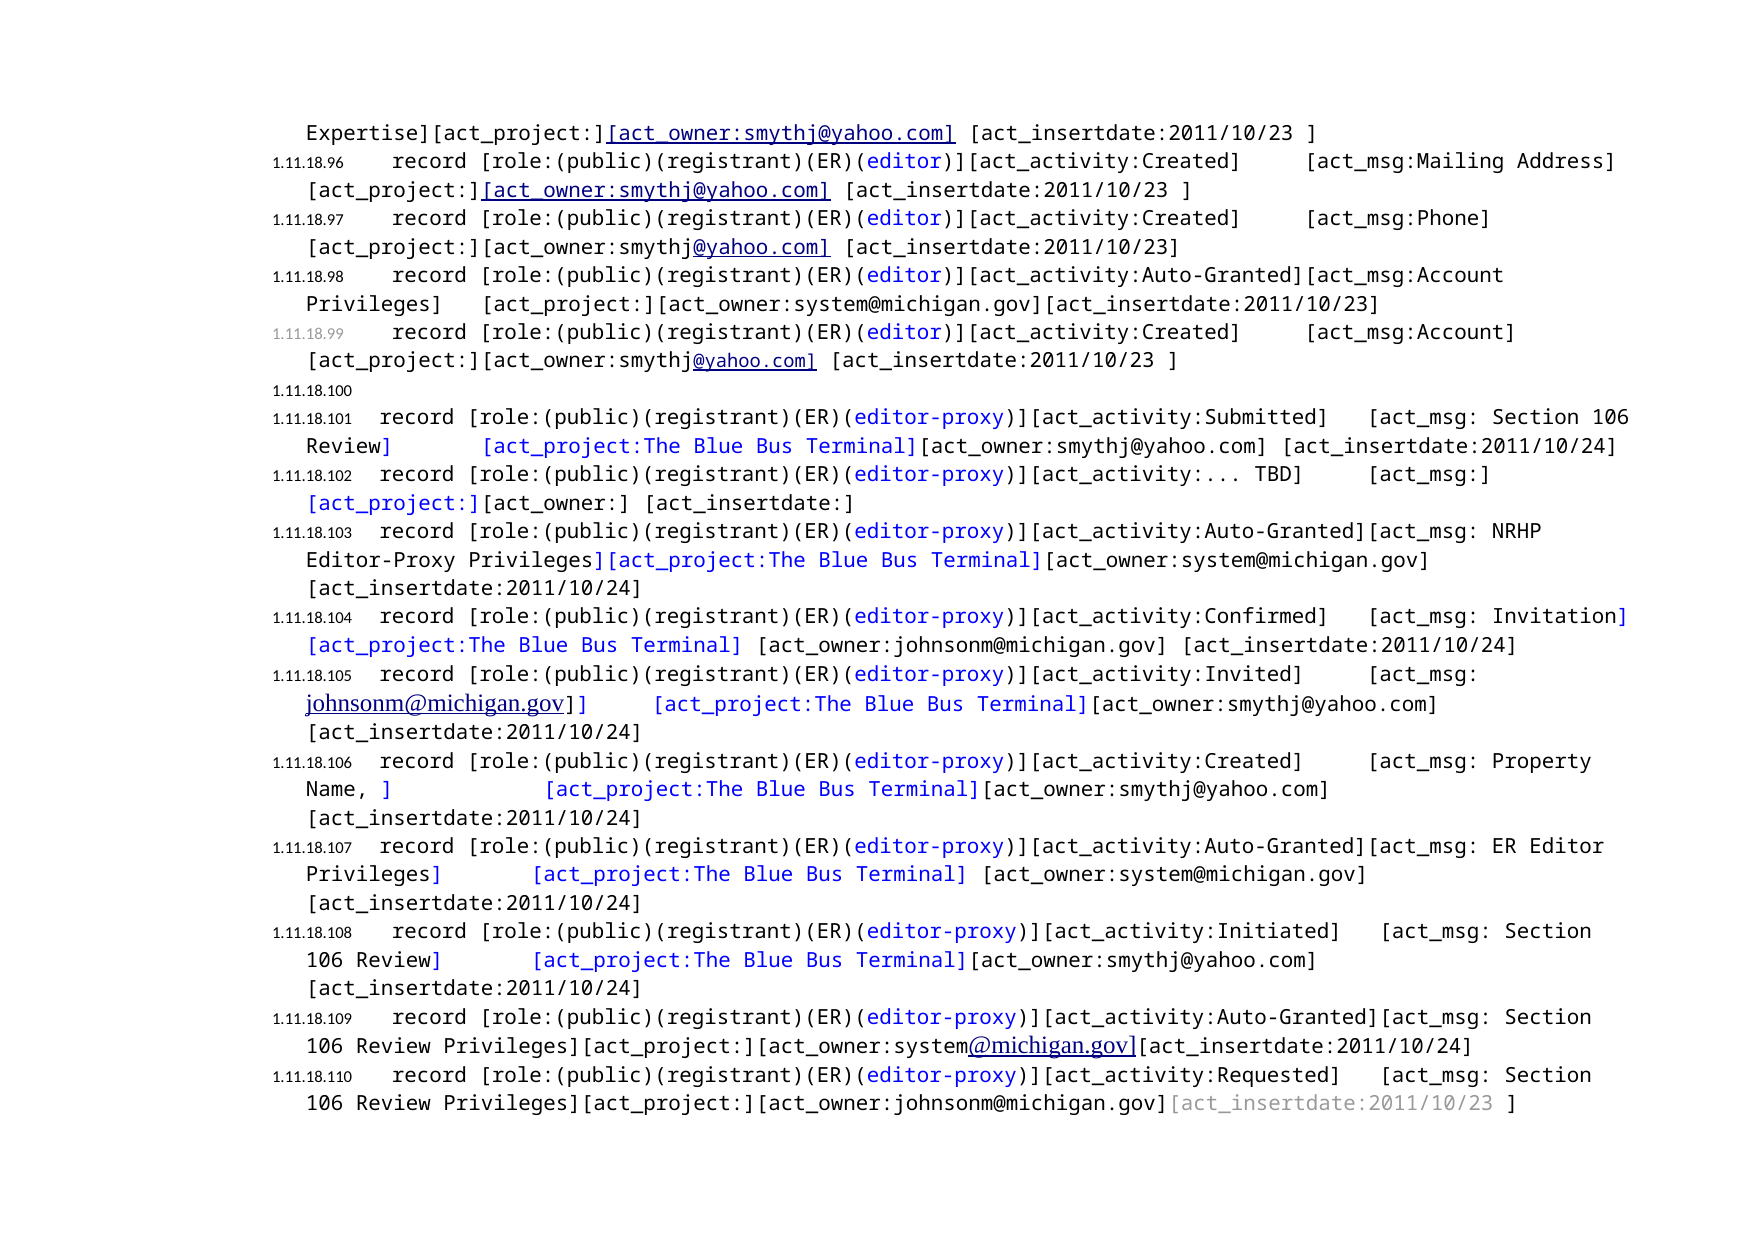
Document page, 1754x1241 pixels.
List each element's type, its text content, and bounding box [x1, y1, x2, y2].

list record [role:(public)(registrant)(ER)(editor-proxy)][act_activity:Created] [act_msg: Property Name, ] [act_project:The Blue Bus Terminal][act_owner:smythj@yahoo.com] [act_insertdate:2011/10/24] [268, 746, 1636, 831]
list record [role:(public)(registrant)(ER)(editor-proxy)][act_activity:Auto-Granted][act_msg: ER Editor Privileges] [act_project:The Blue Bus Terminal] [act_owner:system@michigan.gov] [act_insertdate:2011/10/24] [268, 831, 1636, 916]
list record [role:(public)(registrant)(ER)(editor-proxy)][act_activity:Auto-Granted][act_msg: NRHP Editor-Proxy Privileges][act_project:The Blue Bus Terminal][act_owner:system@michigan.gov] [act_insertdate:2011/10/24] [268, 516, 1636, 602]
list record [role:(public)(registrant)(ER)(editor)][act_activity:Auto-Granted][act_msg:Account Privileges] [act_project:][act_owner:system@michigan.gov][act_insertdate:2011/10/23] [268, 260, 1636, 317]
list record [role:(public)(registrant)(ER)(editor)][act_activity:Created] [act_msg:Account] [act_project:][act_owner:smythj@yahoo.com] [act_insertdate:2011/10/23 ] [268, 317, 1636, 374]
list record [role:(public)(registrant)(ER)(editor-proxy)][act_activity:Auto-Granted][act_msg: Section 106 Review Privileges][act_project:][act_owner:system@michigan.gov][act_insertdate:2011/10/24] [268, 1002, 1636, 1060]
list record [role:(public)(registrant)(ER)(editor-proxy)][act_activity:... TBD] [act_msg:][act_project:][act_owner:] [act_insertdate:] [268, 459, 1636, 516]
list record [role:(public)(registrant)(ER)(editor)][act_activity:Created] [act_msg:Experinece and Expertise][act_project:][act_owner:smythj@yahoo.com] [act_insertdate:2011/10/23 ] [268, 118, 1636, 147]
list record [role:(public)(registrant)(ER)(editor-proxy)][act_activity:Invited] [act_msg: johnsonm@michigan.gov]] [act_project:The Blue Bus Terminal][act_owner:smythj@yahoo.com] [act_insertdate:2011/10/24] [268, 658, 1636, 746]
list record [role:(public)(registrant)(ER)(editor-proxy)][act_activity:Submitted] [act_msg: Section 106 Review] [act_project:The Blue Bus Terminal][act_owner:smythj@yahoo.com] [act_insertdate:2011/10/24] [268, 402, 1636, 459]
list record [role:(public)(registrant)(ER)(editor-proxy)][act_activity:Requested] [act_msg: Section 106 Review Privileges][act_project:][act_owner:johnsonm@michigan.gov][act_insertdate:2011/10/23 ] [268, 1060, 1636, 1117]
list record [role:(public)(registrant)(ER)(editor-proxy)][act_activity:Initiated] [act_msg: Section 106 Review] [act_project:The Blue Bus Terminal][act_owner:smythj@yahoo.com] [act_insertdate:2011/10/24] [268, 916, 1636, 1002]
list record [role:(public)(registrant)(ER)(editor)][act_activity:Created] [act_msg:Phone] [act_project:][act_owner:smythj@yahoo.com] [act_insertdate:2011/10/23] [268, 203, 1636, 260]
list record [role:(public)(registrant)(ER)(editor-proxy)][act_activity:Confirmed] [act_msg: Invitation] [act_project:The Blue Bus Terminal] [act_owner:johnsonm@michigan.gov] [act_insertdate:2011/10/24] [268, 602, 1636, 658]
list record [role:(public)(registrant)(ER)(editor)][act_activity:Created] [act_msg:Mailing Address] [act_project:][act_owner:smythj@yahoo.com] [act_insertdate:2011/10/23 ] [268, 147, 1636, 203]
